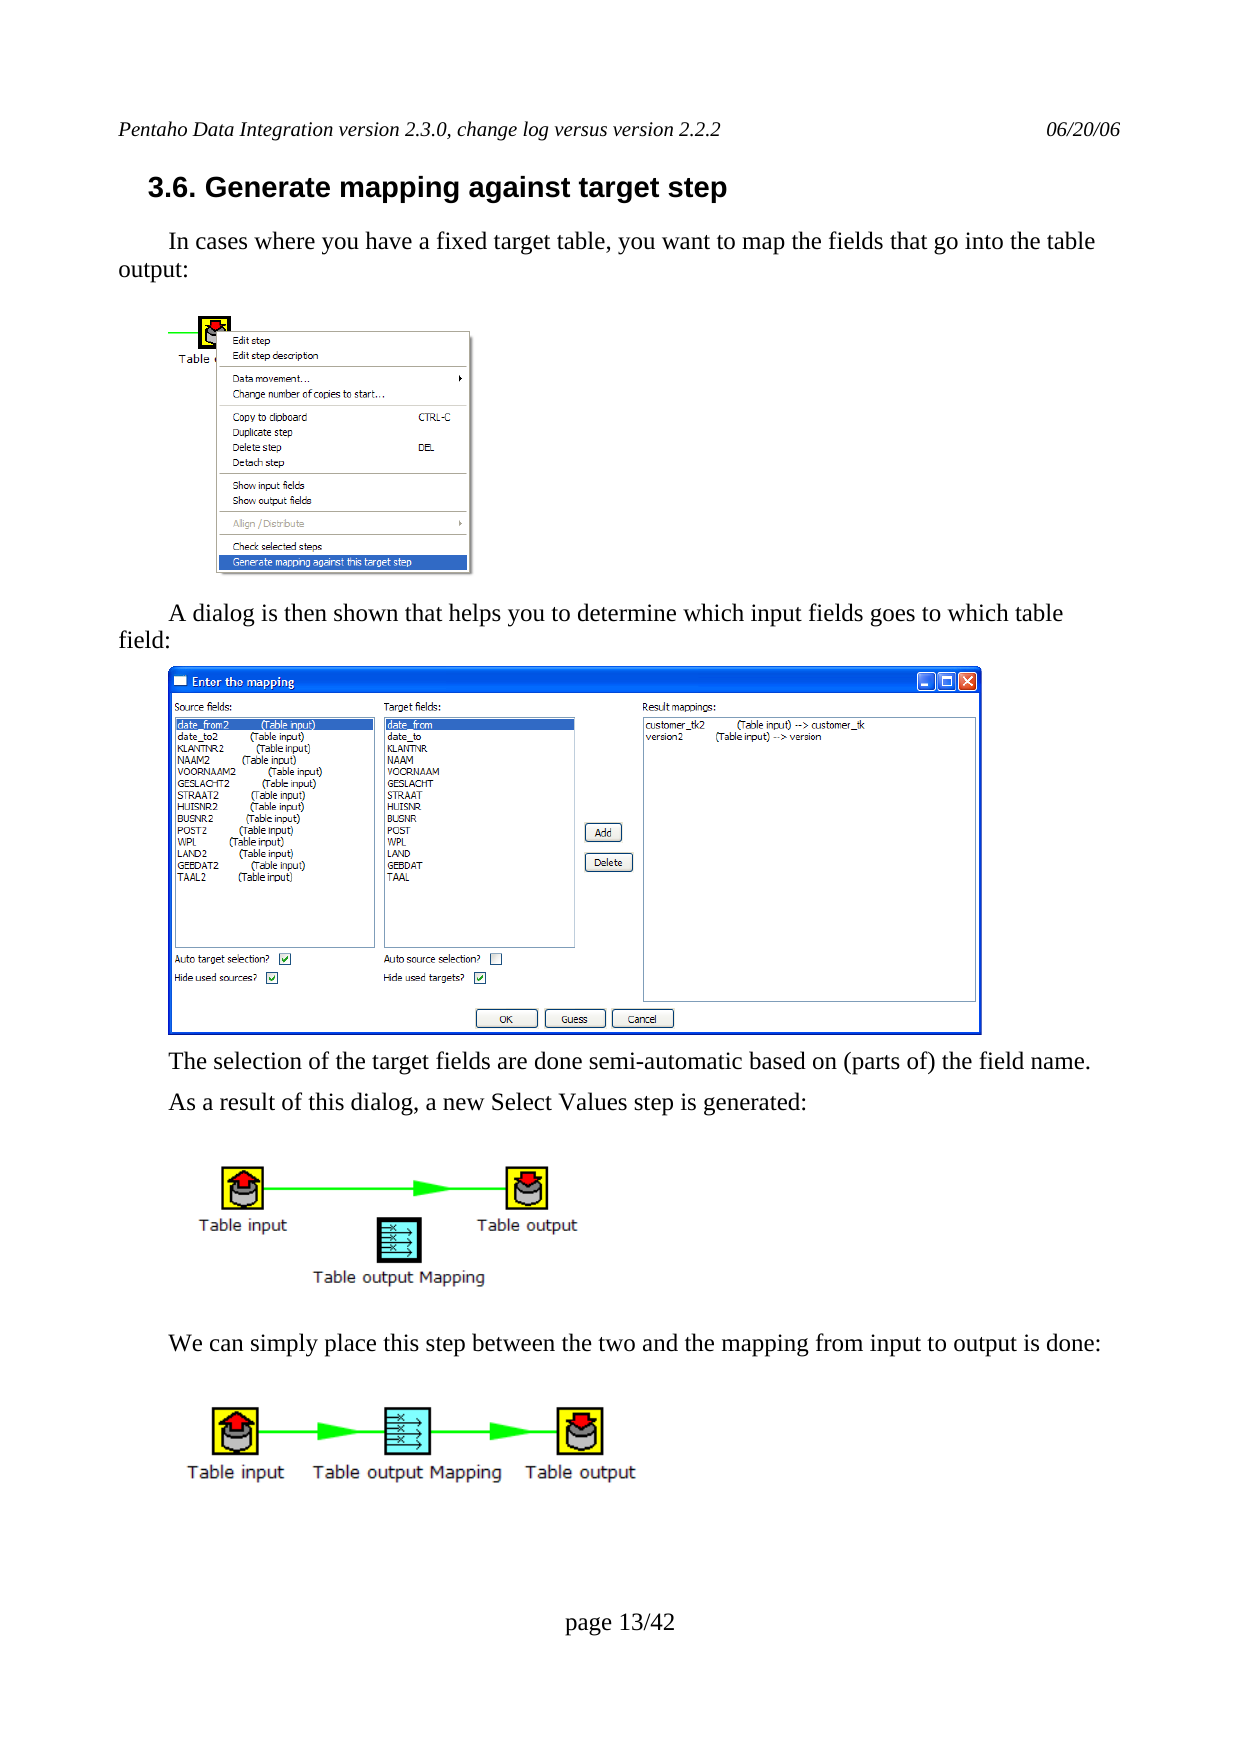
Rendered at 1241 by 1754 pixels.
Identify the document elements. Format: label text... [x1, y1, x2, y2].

text We can simply place this step between the two and the mapping from input to output is done: [118, 1329, 1122, 1357]
subtitle Generate mapping against target step [148, 171, 1122, 203]
text In cases where you have a fixed target table, you want to map the fields that go into the table output: [118, 227, 1122, 282]
text The selection of the target fields are done semi-automatic based on (parts of) the field name. [118, 1047, 1122, 1075]
text As a result of this dialog, a new Select Values step is generated: [118, 1088, 1122, 1115]
picture [168, 666, 982, 1035]
text A dialog is then shown that helps you to determine which input fields goes to which table field: [118, 599, 1122, 654]
